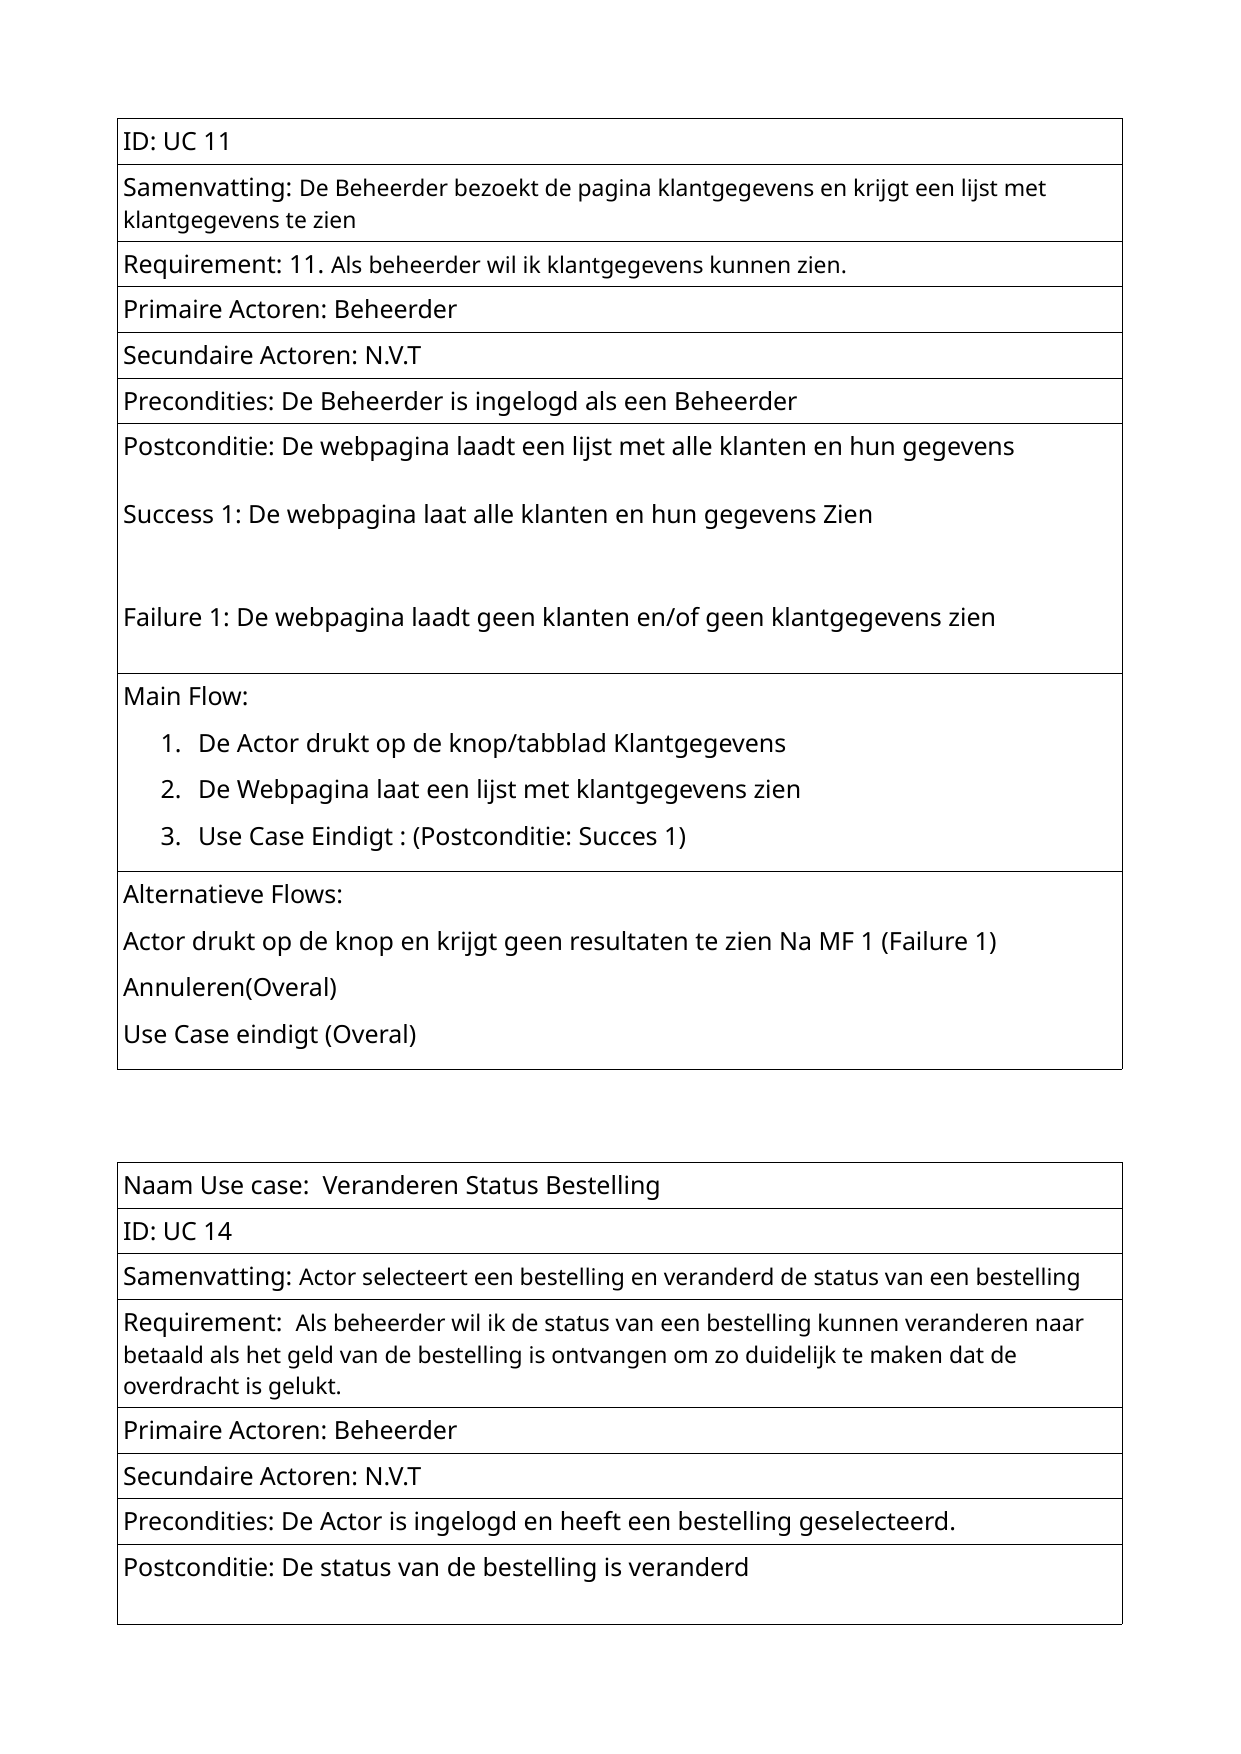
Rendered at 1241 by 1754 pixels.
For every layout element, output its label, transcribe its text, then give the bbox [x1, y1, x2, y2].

table_cell Alternatieve Flows: Actor drukt op de knop en krijgt geen resultaten te zien Na MF 1 (Failure 1) Annuleren(Overal) Use Case eindigt (Overal) [118, 872, 1122, 1069]
table_cell Samenvatting: Actor selecteert een bestelling en veranderd de status van een bestelling [118, 1254, 1122, 1299]
table_cell Precondities: De Beheerder is ingelogd als een Beheerder [118, 379, 1122, 423]
table_cell Requirement: 11. Als beheerder wil ik klantgegevens kunnen zien. [118, 242, 1122, 286]
table_header Naam Use case: Veranderen Status Bestelling [118, 1163, 1122, 1208]
table_cell Postconditie: De status van de bestelling is veranderd [118, 1545, 1122, 1623]
table_cell ID: UC 11 [118, 119, 1122, 164]
table_cell Requirement: Als beheerder wil ik de status van een bestelling kunnen veranderen naar betaald als het geld van de bestelling is ontvangen om zo duidelijk te maken dat de overdracht is gelukt. [118, 1300, 1122, 1407]
table_cell ID: UC 14 [118, 1209, 1122, 1253]
table_cell Main Flow: De Actor drukt op de knop/tabblad Klantgegevens De Webpagina laat een lijst met klantgegevens zien Use Case Eindigt : (Postconditie: Succes 1) [118, 674, 1122, 871]
table_cell Primaire Actoren: Beheerder [118, 287, 1122, 332]
table_cell Postconditie: De webpagina laadt een lijst met alle klanten en hun gegevens Success 1: De webpagina laat alle klanten en hun gegevens Zien Failure 1: De webpagina laadt geen klanten en/of geen klantgegevens zien [118, 424, 1122, 673]
table_cell Samenvatting: De Beheerder bezoekt de pagina klantgegevens en krijgt een lijst met klantgegevens te zien [118, 165, 1122, 241]
table_cell Primaire Actoren: Beheerder [118, 1408, 1122, 1453]
table_cell Precondities: De Actor is ingelogd en heeft een bestelling geselecteerd. [118, 1499, 1122, 1544]
table_cell Secundaire Actoren: N.V.T [118, 1454, 1122, 1498]
table_cell Secundaire Actoren: N.V.T [118, 333, 1122, 377]
